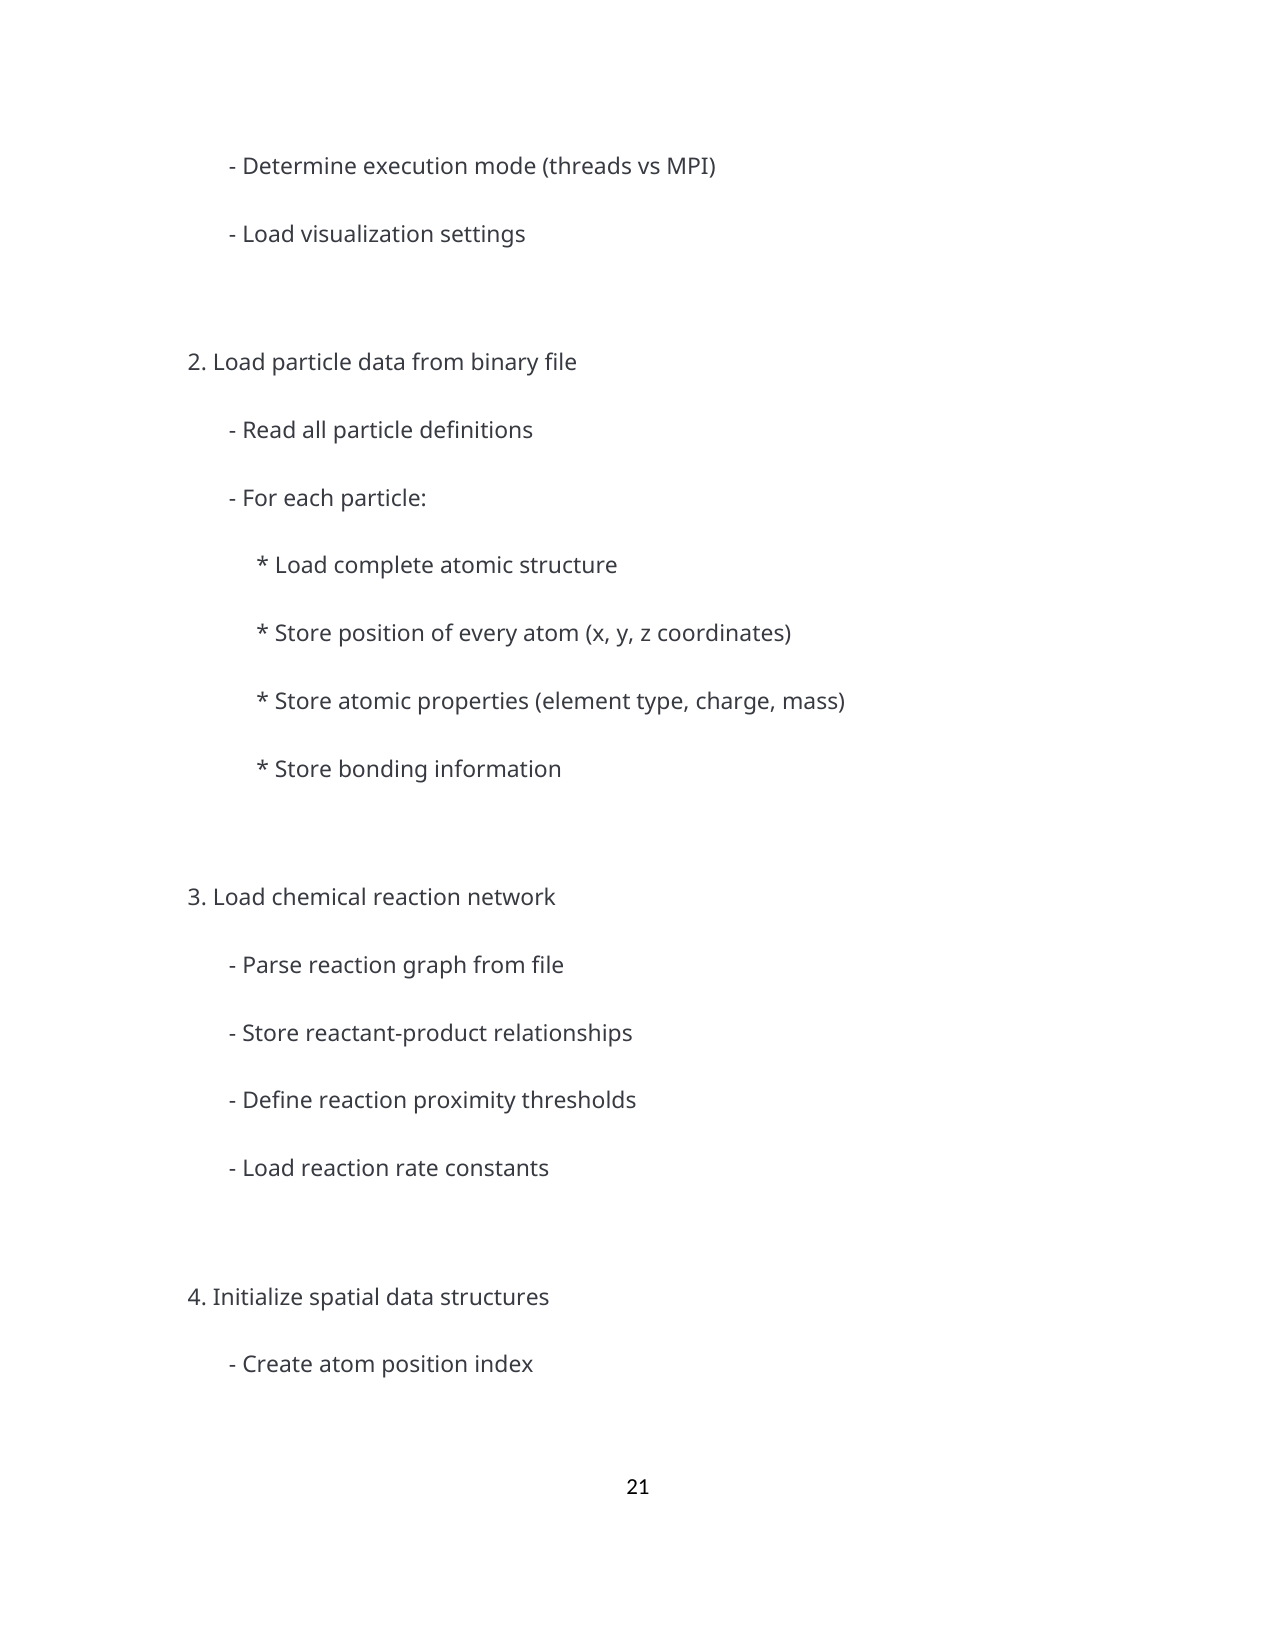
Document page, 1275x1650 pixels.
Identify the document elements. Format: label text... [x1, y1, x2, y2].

text * Store atomic properties (element type, charge, mass) [187, 685, 1087, 716]
text - Define reaction proximity thresholds [187, 1084, 1087, 1115]
text - Parse reaction graph from file [187, 949, 1087, 980]
text - Determine execution mode (threads vs MPI) [187, 150, 1087, 181]
text - Store reactant-product relationships [187, 1016, 1087, 1048]
text * Store bonding information [187, 752, 1087, 784]
text - Read all particle definitions [187, 414, 1087, 445]
text - For each particle: [187, 482, 1087, 513]
text 3. Load chemical reaction network [187, 881, 1087, 912]
text - Load visualization settings [187, 218, 1087, 249]
text - Create atom position index [187, 1348, 1087, 1379]
text 2. Load particle data from binary file [187, 346, 1087, 377]
text 4. Initialize spatial data structures [187, 1280, 1087, 1312]
text - Load reaction rate constants [187, 1152, 1087, 1183]
text * Store position of every atom (x, y, z coordinates) [187, 617, 1087, 648]
text * Load complete atomic structure [187, 549, 1087, 581]
